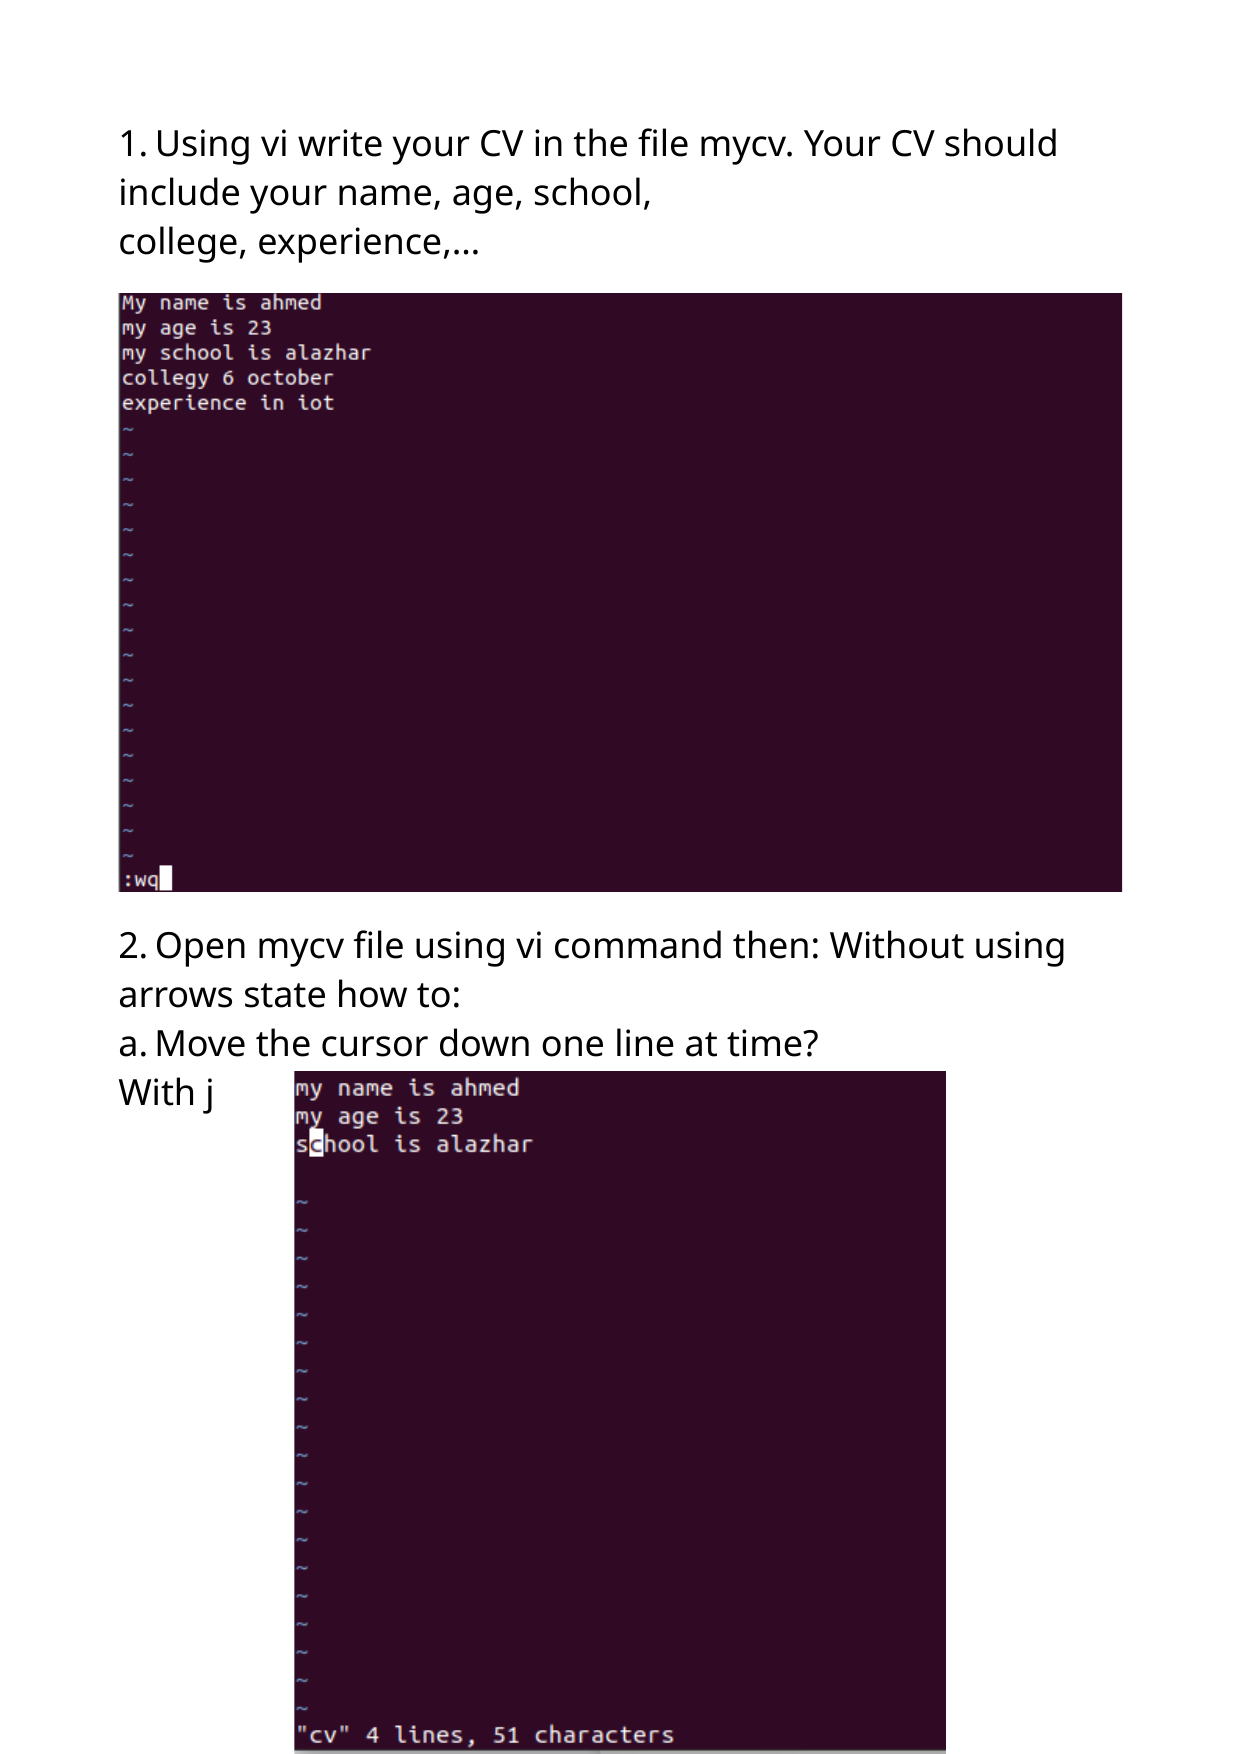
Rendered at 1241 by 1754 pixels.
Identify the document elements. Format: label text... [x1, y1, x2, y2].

text 1. Using vi write your CV in the file mycv. Your CV should include your name, age, school, college, experience,… [118, 118, 1122, 265]
text With j [118, 1067, 1122, 1116]
text 2. Open mycv file using vi command then: Without using arrows state how to: a. Move the cursor down one line at time? [118, 920, 1122, 1067]
picture [294, 1071, 946, 1754]
picture [118, 293, 1123, 892]
